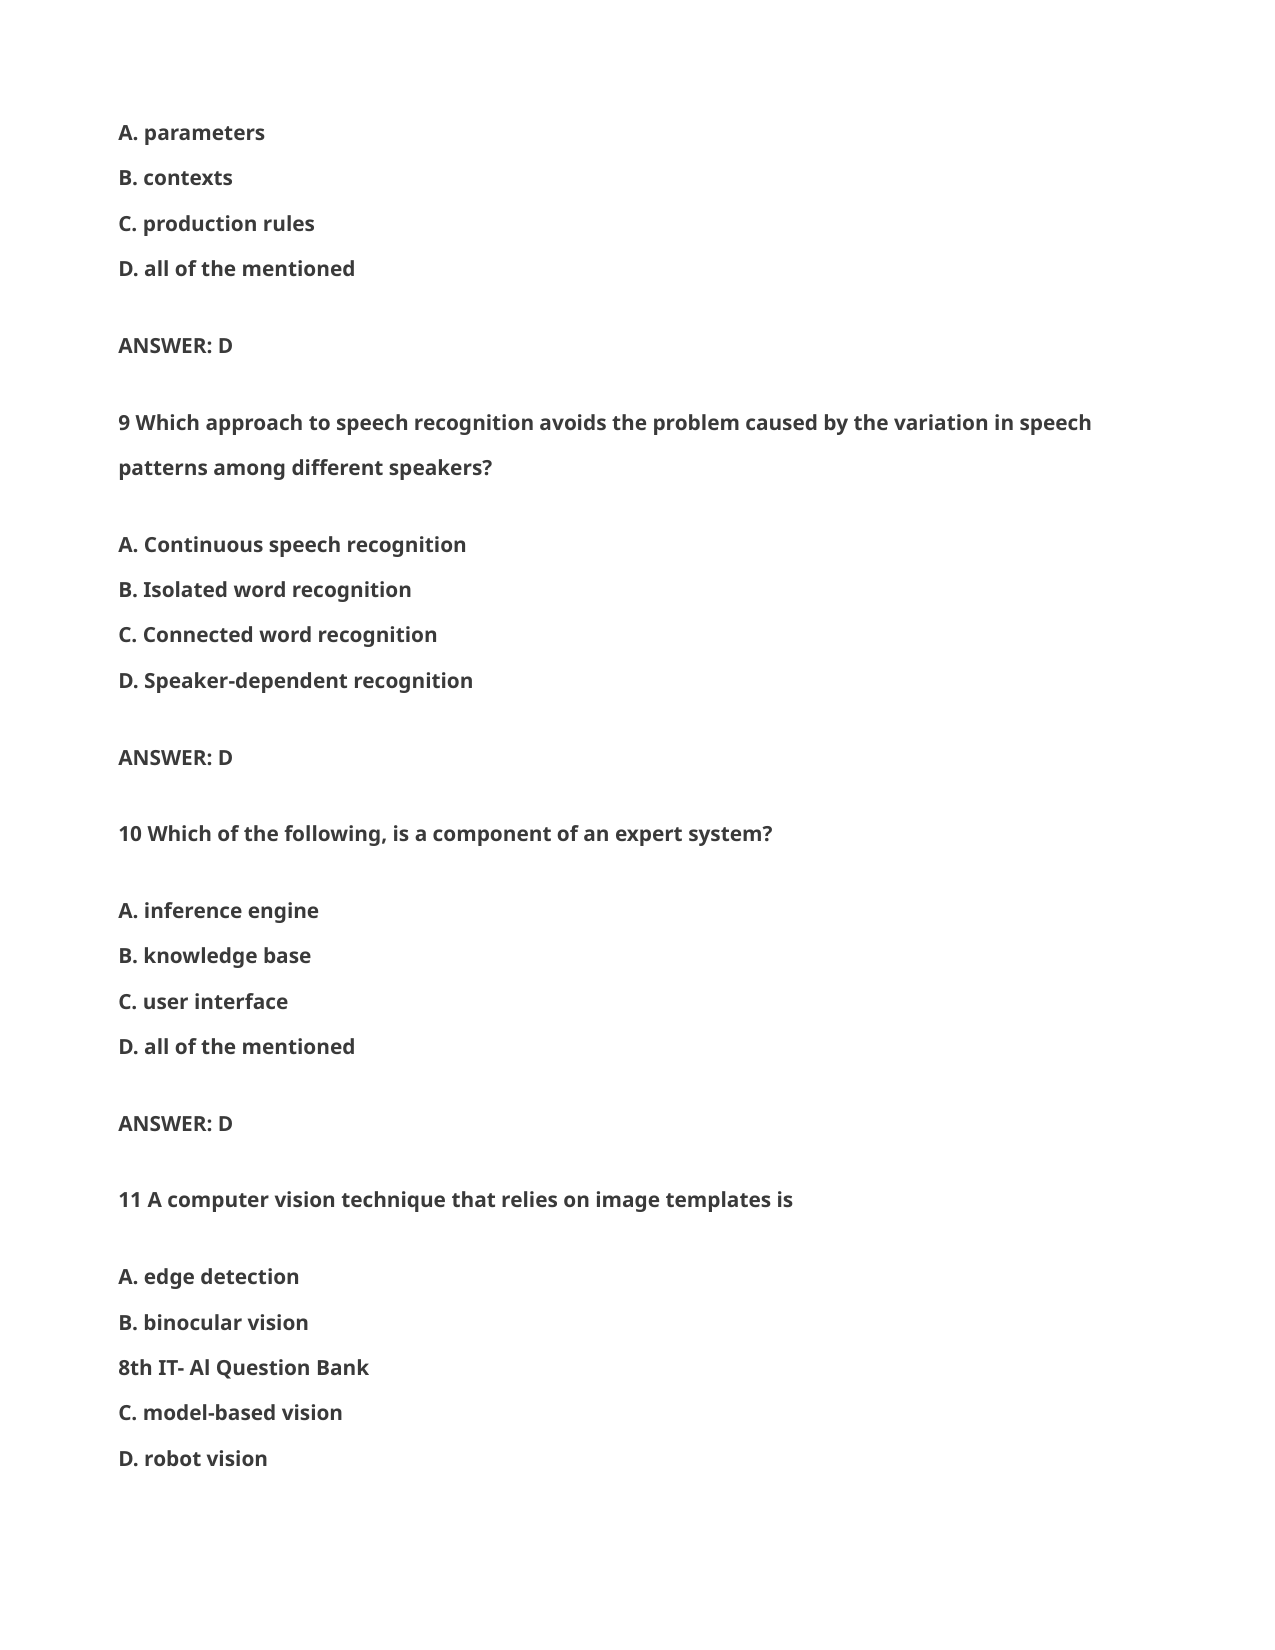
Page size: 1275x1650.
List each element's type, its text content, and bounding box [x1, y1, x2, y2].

subtitle 9 Which approach to speech recognition avoids the problem caused by the variation in speech patterns among different speakers? [118, 408, 1157, 482]
subtitle 11 A computer vision technique that relies on image templates is [118, 1186, 1157, 1214]
subtitle ANSWER: D [118, 1109, 1157, 1137]
subtitle ANSWER: D [118, 331, 1157, 359]
subtitle A. Continuous speech recognition B. Isolated word recognition C. Connected word recognition D. Speaker-dependent recognition [118, 530, 1157, 694]
subtitle A. edge detection B. binocular vision 8th IT- Al Question Bank C. model-based vision D. robot vision [118, 1262, 1157, 1472]
subtitle A. inference engine B. knowledge base C. user interface D. all of the mentioned [118, 896, 1157, 1061]
subtitle A. parameters B. contexts C. production rules D. all of the mentioned [118, 118, 1157, 283]
subtitle ANSWER: D [118, 743, 1157, 771]
subtitle 10 Which of the following, is a component of an expert system? [118, 819, 1157, 848]
